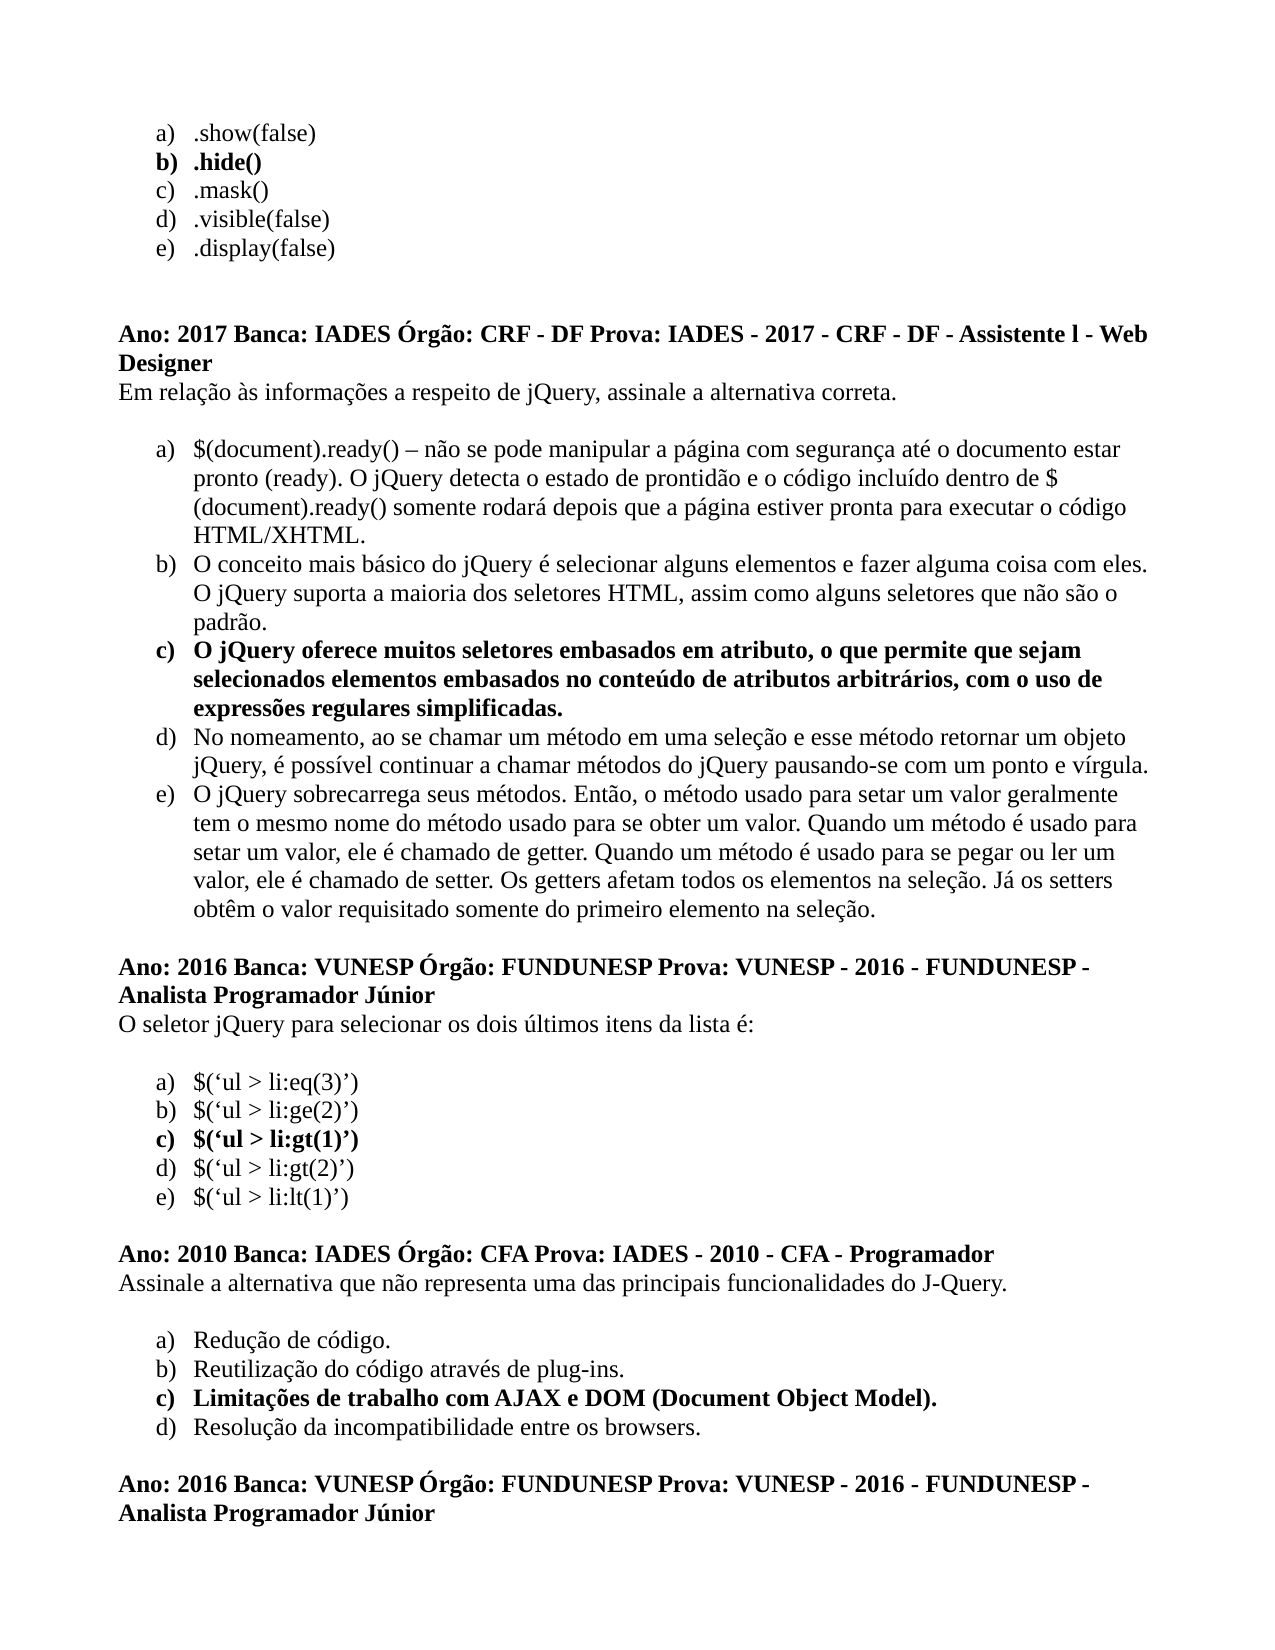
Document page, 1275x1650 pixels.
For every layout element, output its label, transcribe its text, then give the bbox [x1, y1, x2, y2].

text Em relação às informações a respeito de jQuery, assinale a alternativa correta. [118, 377, 1157, 406]
list Resolução da incompatibilidade entre os browsers. [156, 1412, 1157, 1441]
list .show(false) [156, 118, 1157, 147]
list $(‘ul > li:ge(2)’) [156, 1096, 1157, 1124]
list $(‘ul > li:eq(3)’) [156, 1067, 1157, 1096]
list Redução de código. [156, 1326, 1157, 1354]
text Ano: 2016 Banca: VUNESP Órgão: FUNDUNESP Prova: VUNESP - 2016 - FUNDUNESP - Analista Programador Júnior [118, 952, 1157, 1009]
list $(‘ul > li:gt(1)’) [156, 1124, 1157, 1153]
text O seletor jQuery para selecionar os dois últimos itens da lista é: [118, 1009, 1157, 1038]
list Limitações de trabalho com AJAX e DOM (Document Object Model). [156, 1383, 1157, 1412]
text Ano: 2010 Banca: IADES Órgão: CFA Prova: IADES - 2010 - CFA - Programador [118, 1239, 1157, 1268]
list $(‘ul > li:gt(2)’) [156, 1153, 1157, 1182]
text Ano: 2017 Banca: IADES Órgão: CRF - DF Prova: IADES - 2017 - CRF - DF - Assistente l - Web Designer [118, 319, 1157, 377]
list O jQuery oferece muitos seletores embasados em atributo, o que permite que sejam selecionados elementos embasados no conteúdo de atributos arbitrários, com o uso de expressões regulares simplificadas. [156, 636, 1157, 722]
list .display(false) [156, 233, 1157, 262]
list $(‘ul > li:lt(1)’) [156, 1182, 1157, 1211]
list No nomeamento, ao se chamar um método em uma seleção e esse método retornar um objeto jQuery, é possível continuar a chamar métodos do jQuery pausando-se com um ponto e vírgula. [156, 722, 1157, 779]
list O conceito mais básico do jQuery é selecionar alguns elementos e fazer alguma coisa com eles. O jQuery suporta a maioria dos seletores HTML, assim como alguns seletores que não são o padrão. [156, 549, 1157, 636]
list .visible(false) [156, 204, 1157, 233]
list .hide() [156, 147, 1157, 176]
text Ano: 2016 Banca: VUNESP Órgão: FUNDUNESP Prova: VUNESP - 2016 - FUNDUNESP - Analista Programador Júnior [118, 1469, 1157, 1527]
list .mask() [156, 176, 1157, 204]
list Reutilização do código através de plug-ins. [156, 1354, 1157, 1383]
text Assinale a alternativa que não representa uma das principais funcionalidades do J-Query. [118, 1268, 1157, 1297]
list O jQuery sobrecarrega seus métodos. Então, o método usado para setar um valor geralmente tem o mesmo nome do método usado para se obter um valor. Quando um método é usado para setar um valor, ele é chamado de getter. Quando um método é usado para se pegar ou ler um valor, ele é chamado de setter. Os getters afetam todos os elementos na seleção. Já os setters obtêm o valor requisitado somente do primeiro elemento na seleção. [156, 779, 1157, 923]
list $(document).ready() – não se pode manipular a página com segurança até o documento estar pronto (ready). O jQuery detecta o estado de prontidão e o código incluído dentro de $(document).ready() somente rodará depois que a página estiver pronta para executar o código HTML/XHTML. [156, 434, 1157, 549]
